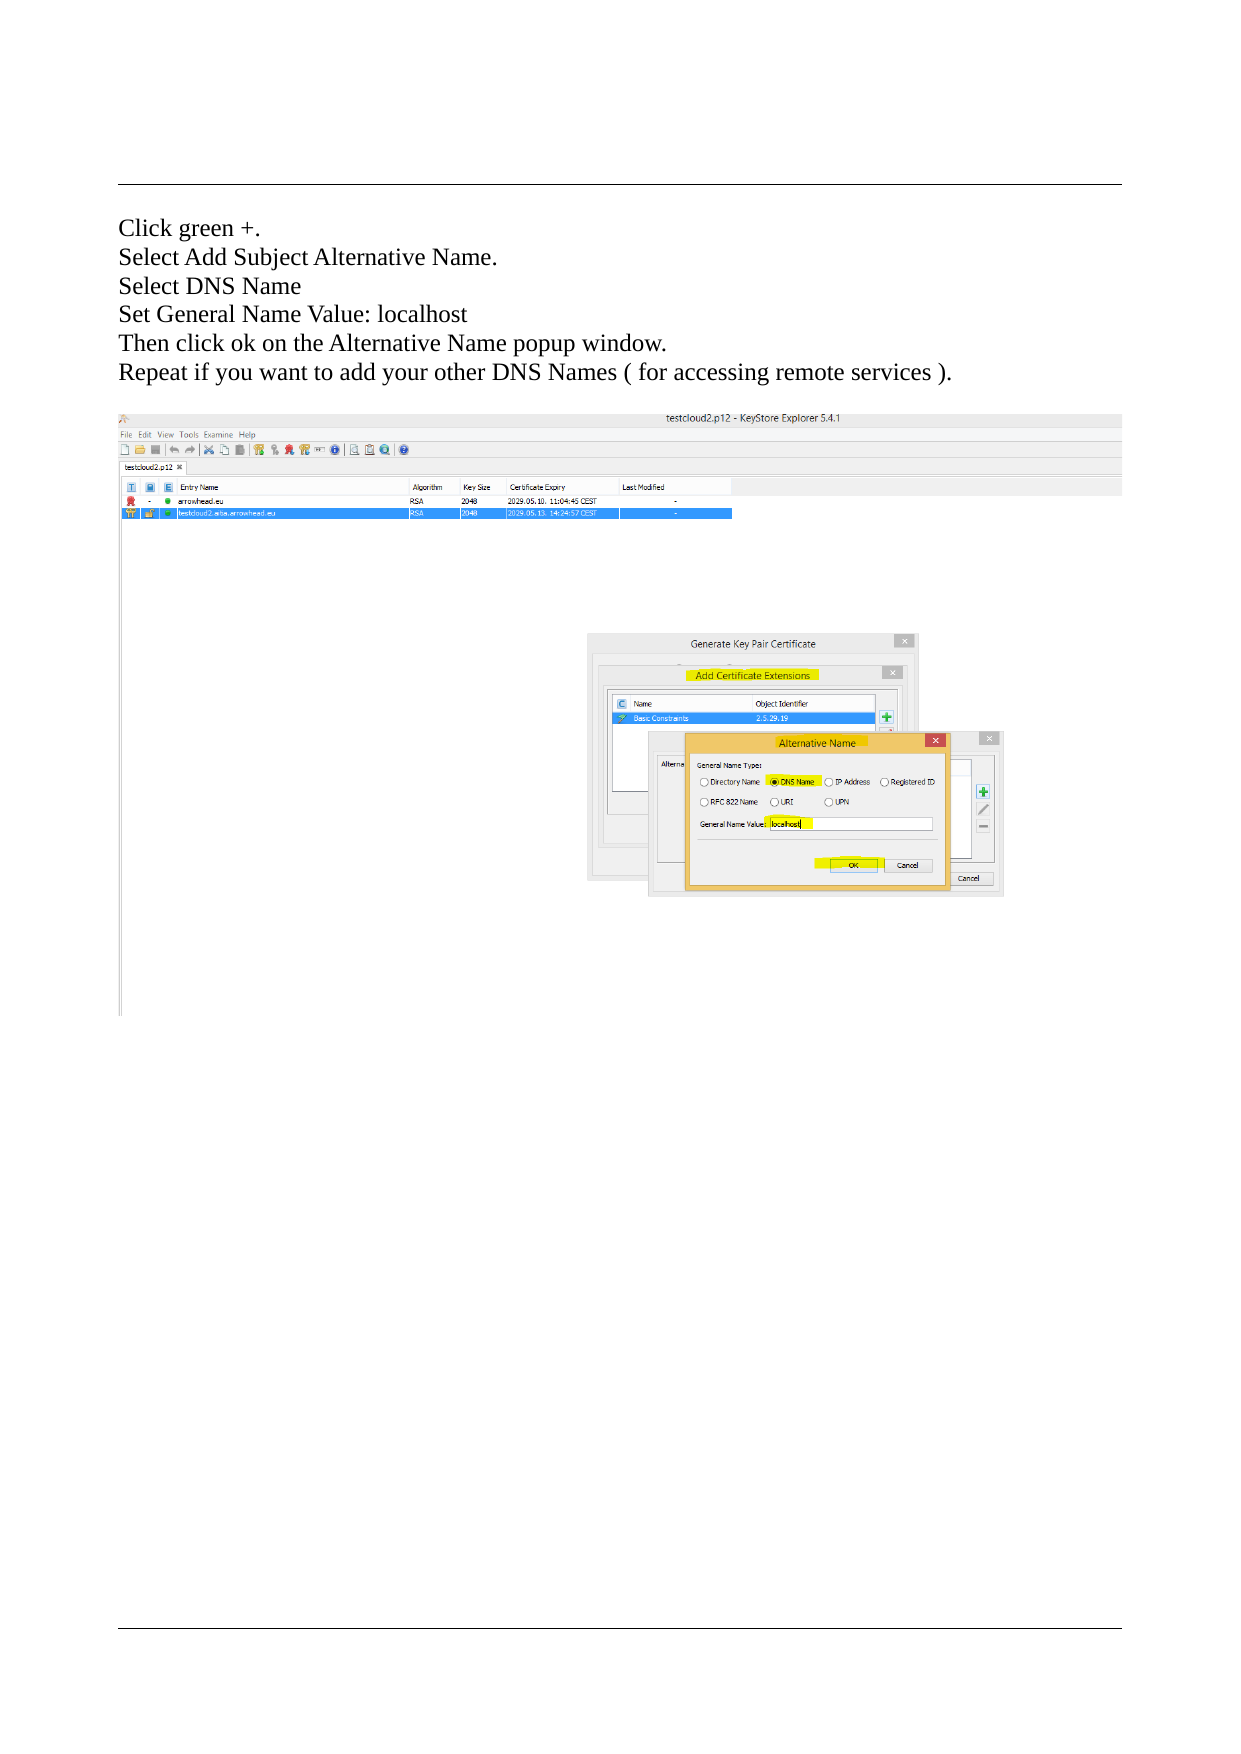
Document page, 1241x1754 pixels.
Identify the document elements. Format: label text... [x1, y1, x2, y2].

text Select DNS Name [118, 271, 1122, 299]
text Select Add Subject Alternative Name. [118, 242, 1122, 271]
text Set General Name Value: localhost [118, 299, 1122, 328]
text Then click ok on the Alternative Name popup window. [118, 328, 1122, 357]
picture [118, 414, 1123, 1016]
text Repeat if you want to add your other DNS Names ( for accessing remote services ). [118, 357, 1122, 386]
text Click green +. [118, 213, 1122, 242]
